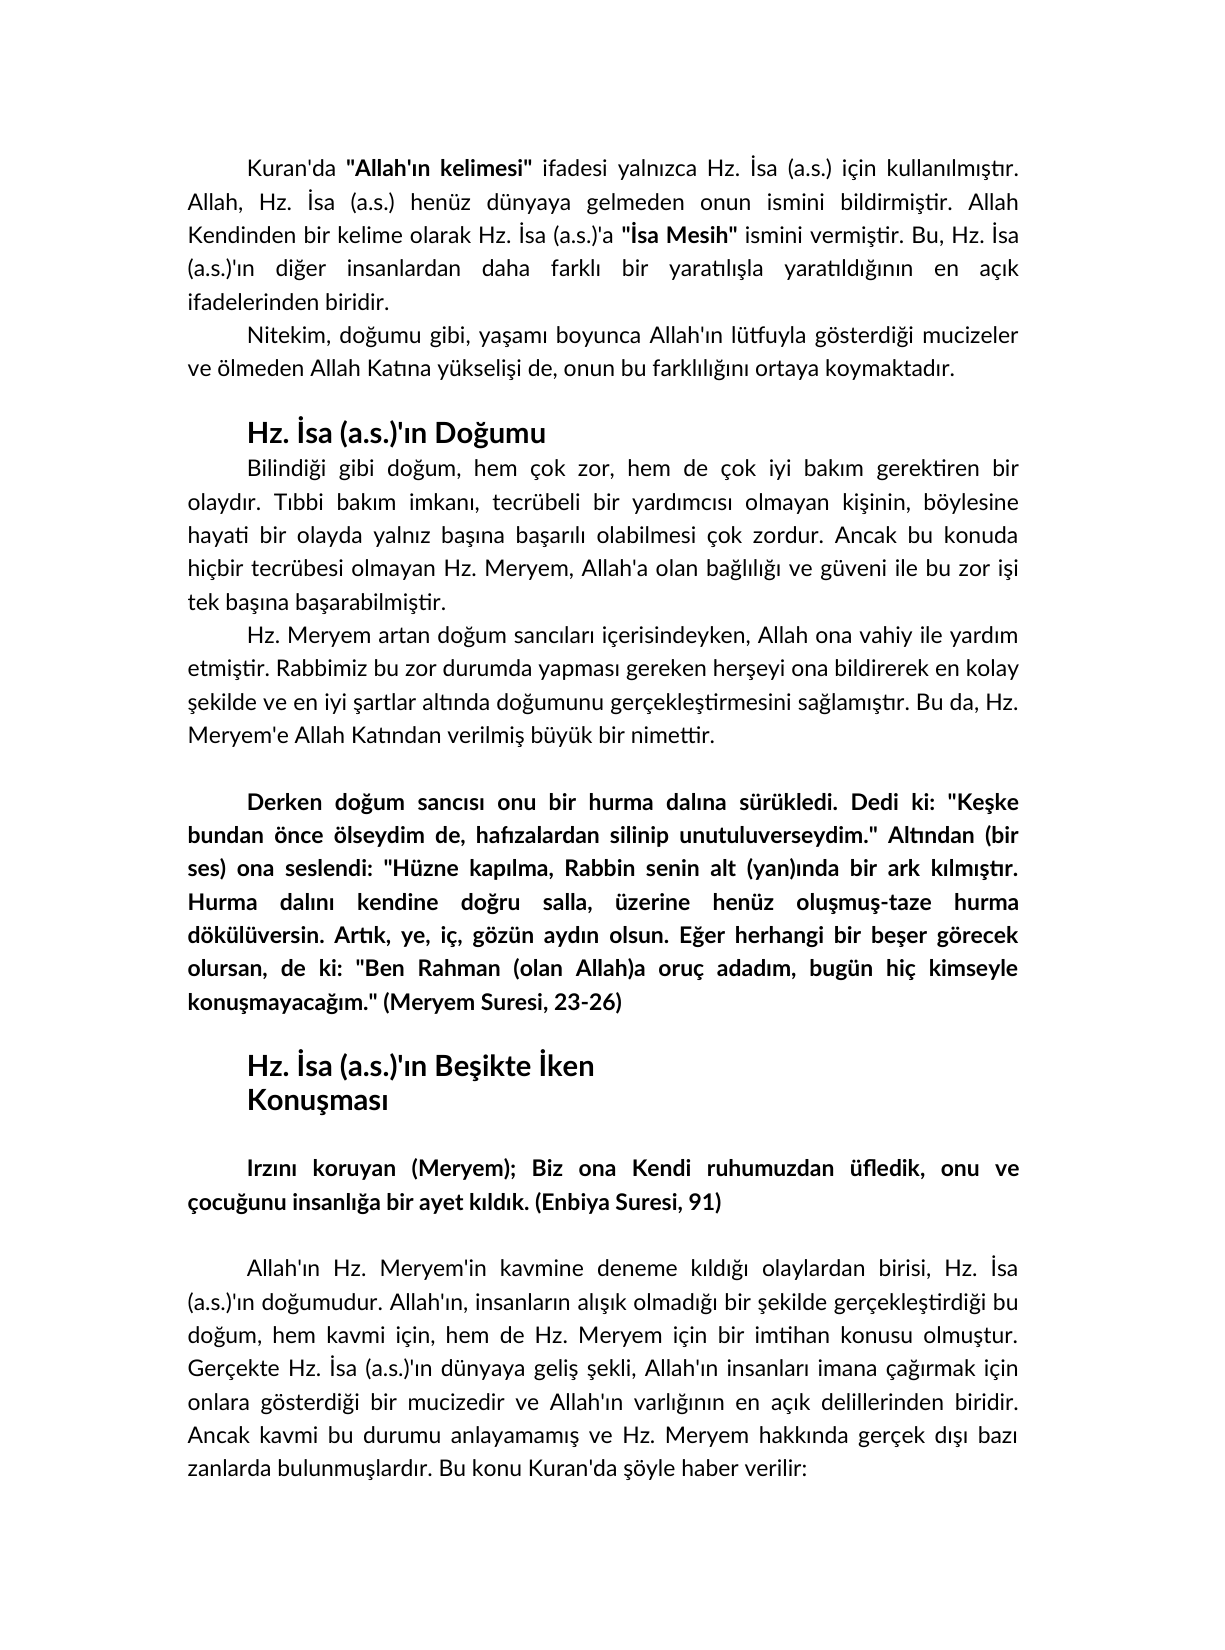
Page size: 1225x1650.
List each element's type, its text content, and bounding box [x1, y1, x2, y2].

text Hz. Meryem artan doğum sancıları içerisindeyken, Allah ona vahiy ile yardım etmiştir. Rabbimiz bu zor durumda yapması gereken herşeyi ona bildirerek en kolay şekilde ve en iyi şartlar altında doğumunu gerçekleştirmesini sağlamıştır. Bu da, Hz. Meryem'e Allah Katından verilmiş büyük bir nimettir. [187, 617, 1020, 750]
text Hz. İsa (a.s.)'ın Doğumu [187, 417, 1020, 450]
text Nitekim, doğumu gibi, yaşamı boyunca Allah'ın lütfuyla gösterdiği mucizeler ve ölmeden Allah Katına yükselişi de, onun bu farklılığını ortaya koymaktadır. [187, 317, 1020, 383]
text Bilindiği gibi doğum, hem çok zor, hem de çok iyi bakım gerektiren bir olaydır. Tıbbi bakım imkanı, tecrübeli bir yardımcısı olmayan kişinin, böylesine hayati bir olayda yalnız başına başarılı olabilmesi çok zordur. Ancak bu konuda hiçbir tecrübesi olmayan Hz. Meryem, Allah'a olan bağlılığı ve güveni ile bu zor işi tek başına başarabilmiştir. [187, 450, 1020, 617]
text Konuşması [187, 1083, 1020, 1117]
text Derken doğum sancısı onu bir hurma dalına sürükledi. Dedi ki: "Keşke bundan önce ölseydim de, hafızalardan silinip unutuluverseydim." Altından (bir ses) ona seslendi: "Hüzne kapılma, Rabbin senin alt (yan)ında bir ark kılmıştır. Hurma dalını kendine doğru salla, üzerine henüz oluşmuş-taze hurma dökülüversin. Artık, ye, iç, gözün aydın olsun. Eğer herhangi bir beşer görecek olursan, de ki: "Ben Rahman (olan Allah)a oruç adadım, bugün hiç kimseyle konuşmayacağım." (Meryem Suresi, 23-26) [187, 783, 1020, 1017]
text Hz. İsa (a.s.)'ın Beşikte İken [187, 1050, 1020, 1083]
text Kuran'da "Allah'ın kelimesi" ifadesi yalnızca Hz. İsa (a.s.) için kullanılmıştır. Allah, Hz. İsa (a.s.) henüz dünyaya gelmeden onun ismini bildirmiştir. Allah Kendinden bir kelime olarak Hz. İsa (a.s.)'a "İsa Mesih" ismini vermiştir. Bu, Hz. İsa (a.s.)'ın diğer insanlardan daha farklı bir yaratılışla yaratıldığının en açık ifadelerinden biridir. [187, 150, 1020, 317]
text Allah'ın Hz. Meryem'in kavmine deneme kıldığı olaylardan birisi, Hz. İsa (a.s.)'ın doğumudur. Allah'ın, insanların alışık olmadığı bir şekilde gerçekleştirdiği bu doğum, hem kavmi için, hem de Hz. Meryem için bir imtihan konusu olmuştur. Gerçekte Hz. İsa (a.s.)'ın dünyaya geliş şekli, Allah'ın insanları imana çağırmak için onlara gösterdiği bir mucizedir ve Allah'ın varlığının en açık delillerinden biridir. Ancak kavmi bu durumu anlayamamış ve Hz. Meryem hakkında gerçek dışı bazı zanlarda bulunmuşlardır. Bu konu Kuran'da şöyle haber verilir: [187, 1250, 1020, 1483]
text Irzını koruyan (Meryem); Biz ona Kendi ruhumuzdan üfledik, onu ve çocuğunu insanlığa bir ayet kıldık. (Enbiya Suresi, 91) [187, 1150, 1020, 1217]
